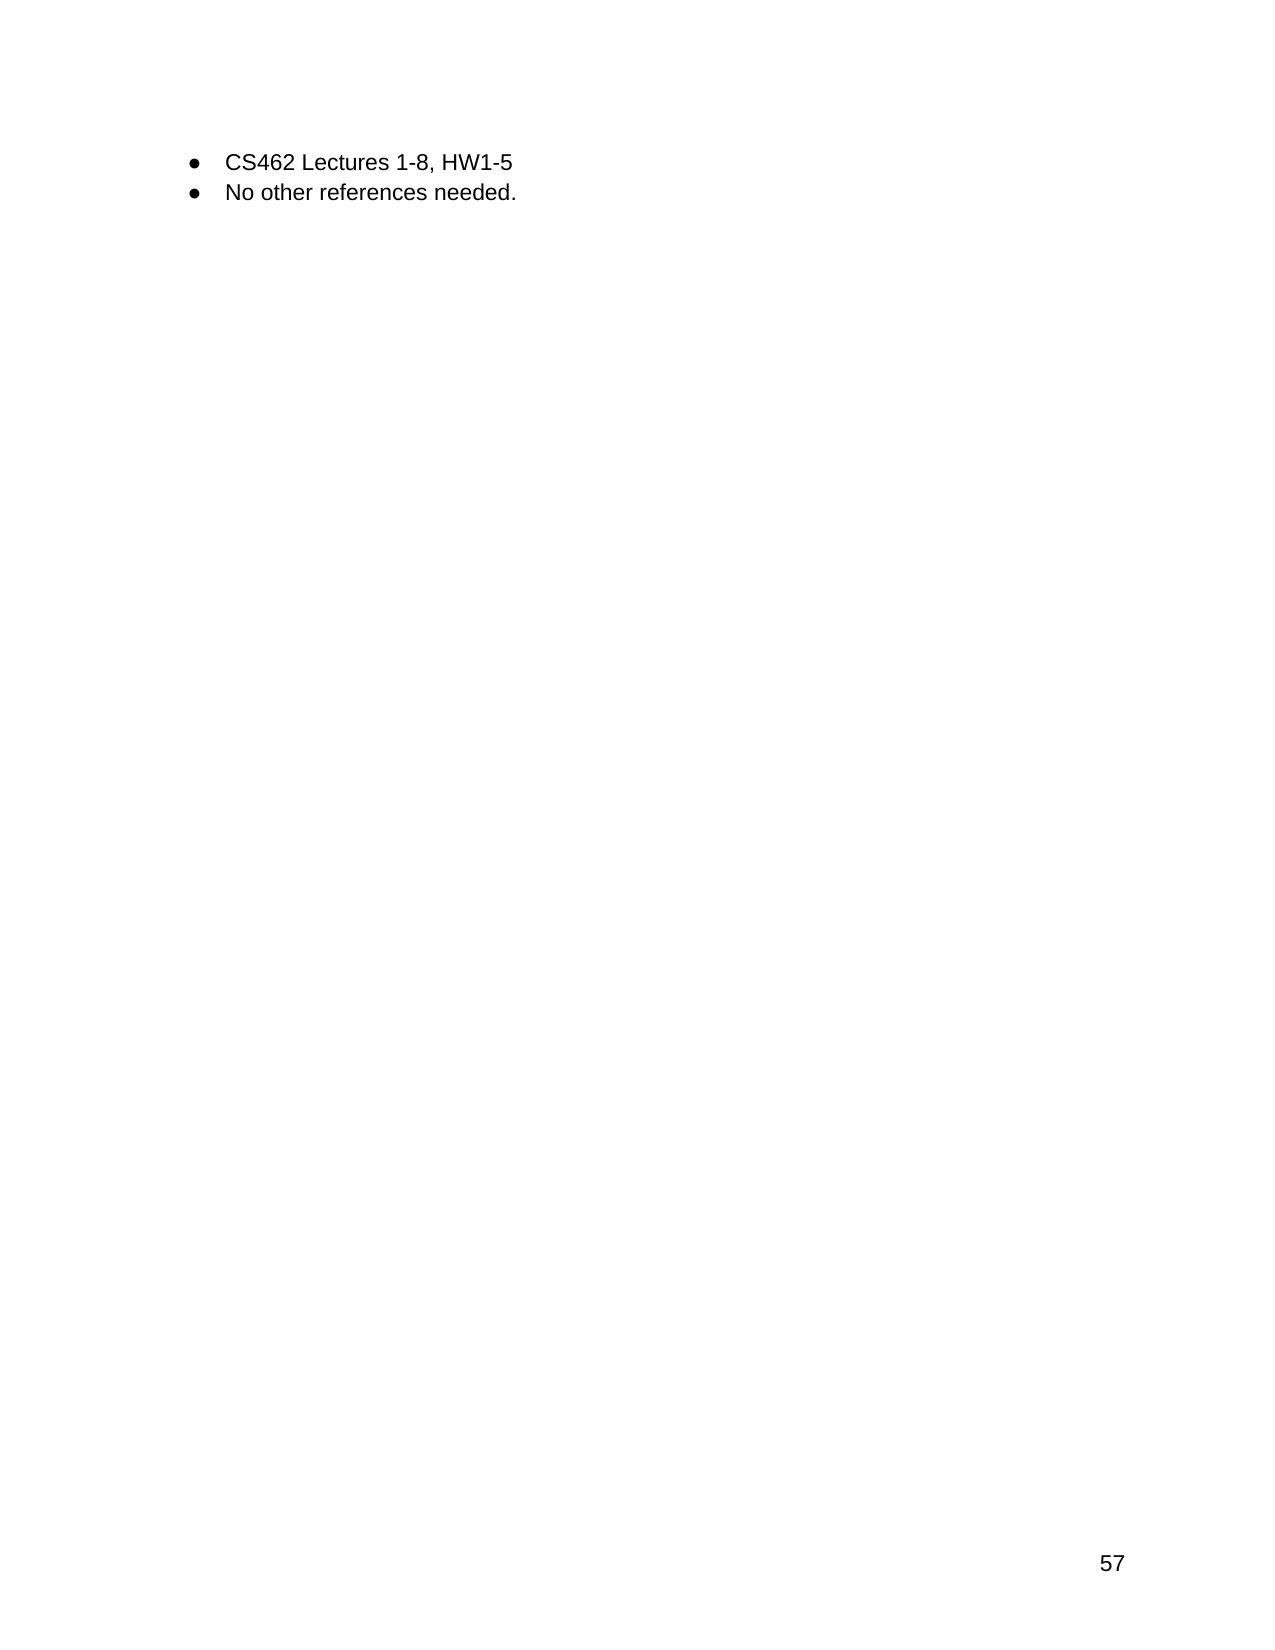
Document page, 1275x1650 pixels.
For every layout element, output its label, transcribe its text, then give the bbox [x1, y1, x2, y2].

list No other references needed. [187, 179, 1125, 205]
list CS462 Lectures 1-8, HW1-5 [187, 150, 1125, 176]
